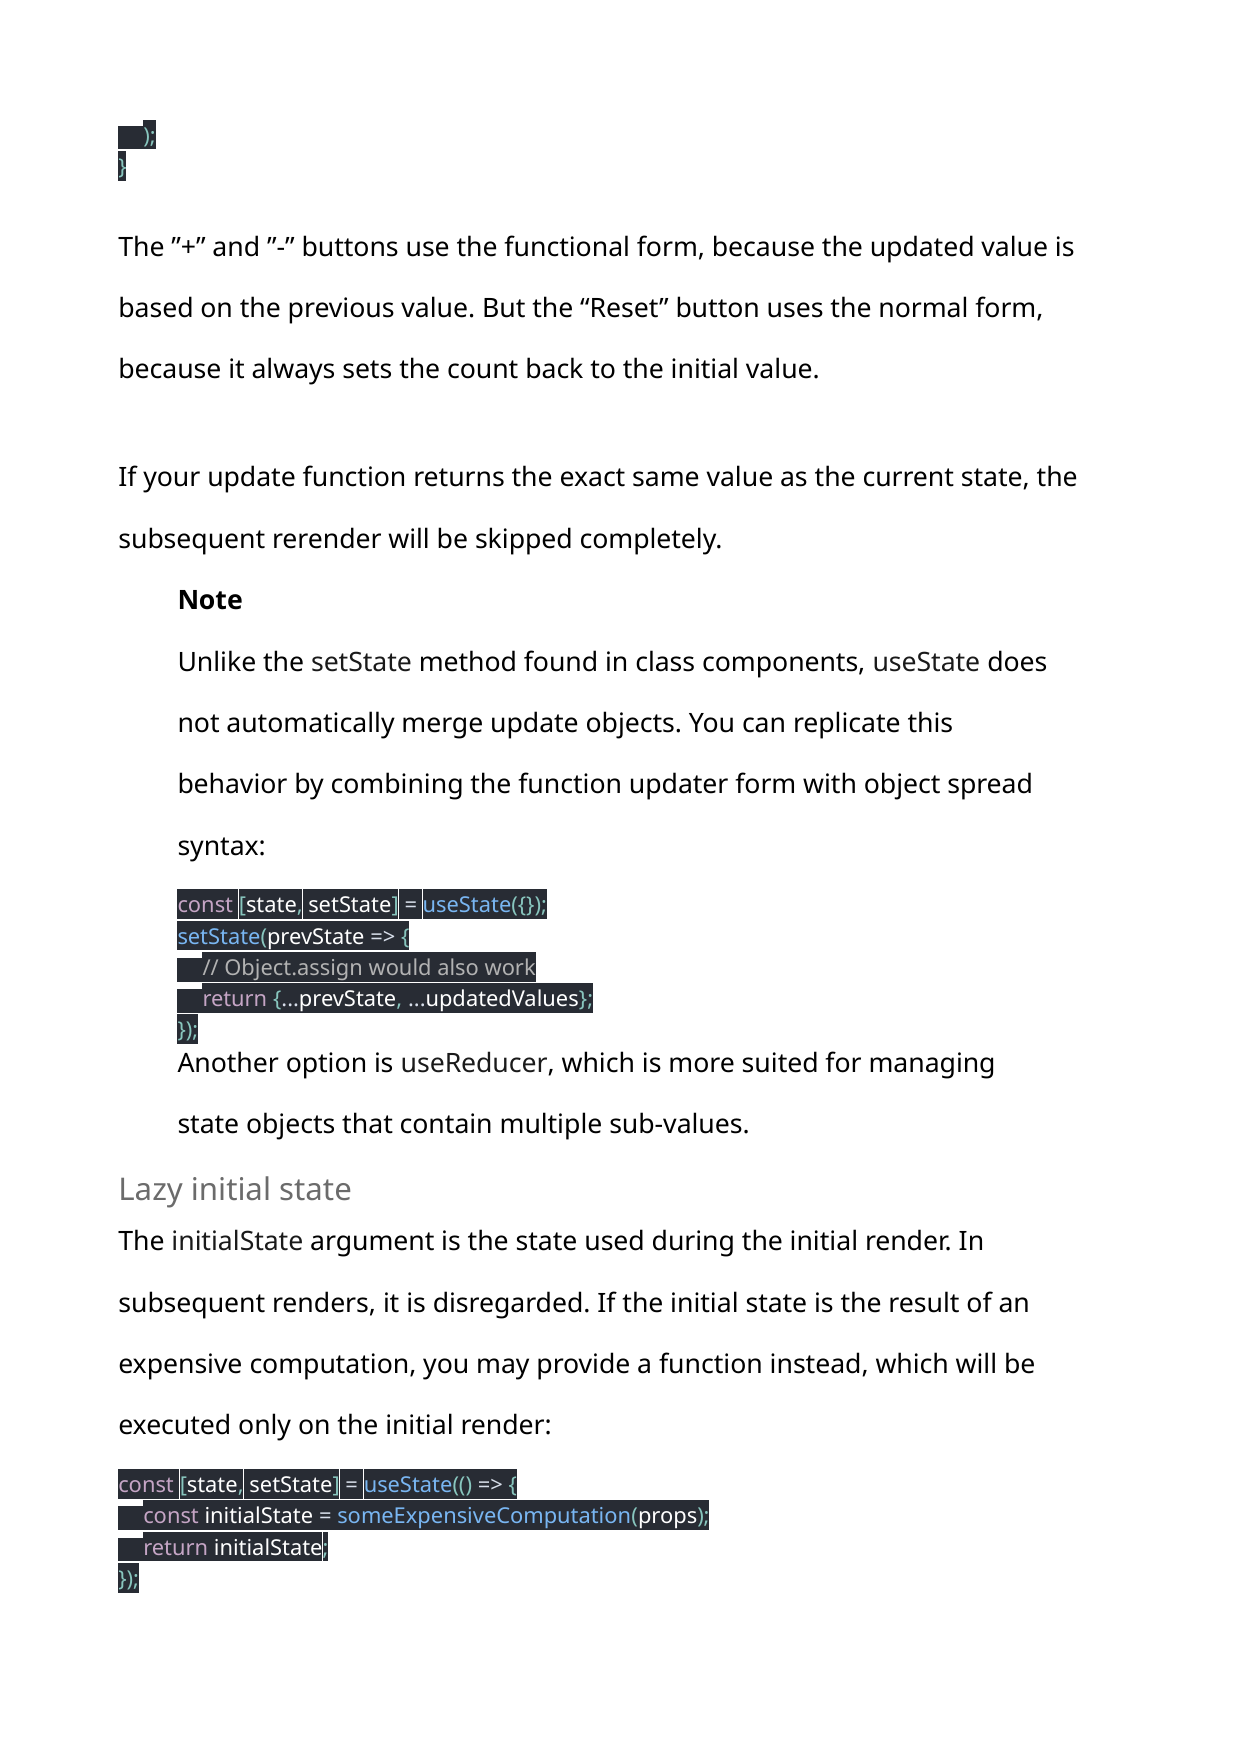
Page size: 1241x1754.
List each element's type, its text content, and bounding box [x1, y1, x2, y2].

text The ”+” and ”-” buttons use the functional form, because the updated value is based on the previous value. But the “Reset” button uses the normal form, because it always sets the count back to the initial value. [118, 227, 1122, 386]
text const [state, setState] = useState(() => { [118, 1468, 1122, 1499]
text setState(prevState => { [177, 919, 1110, 950]
text Unlike the setState method found in class components, useState does not automatically merge update objects. You can replicate this behavior by combining the function updater form with object spread syntax: [177, 642, 1063, 863]
text If your update function returns the exact same value as the current state, the subsequent rerender will be skipped completely. [118, 458, 1122, 556]
text Another option is useReducer, which is more suited for managing state objects that contain multiple sub-values. [177, 1044, 1063, 1142]
text } [118, 149, 1122, 181]
text return {...prevState, ...updatedValues}; [177, 982, 1110, 1013]
text Note [177, 581, 1063, 617]
text ); [118, 118, 1122, 149]
text }); [118, 1561, 1122, 1593]
text The initialState argument is the state used during the initial render. In subsequent renders, it is disregarded. If the initial state is the result of an expensive computation, you may provide a function instead, which will be executed only on the initial render: [118, 1222, 1122, 1442]
text return initialState; [118, 1530, 1122, 1561]
text // Object.assign would also work [177, 950, 1110, 982]
text }); [177, 1013, 1110, 1044]
subtitle Lazy initial state [118, 1167, 1122, 1209]
text const [state, setState] = useState({}); [177, 888, 1110, 919]
text const initialState = someExpensiveComputation(props); [118, 1499, 1122, 1530]
